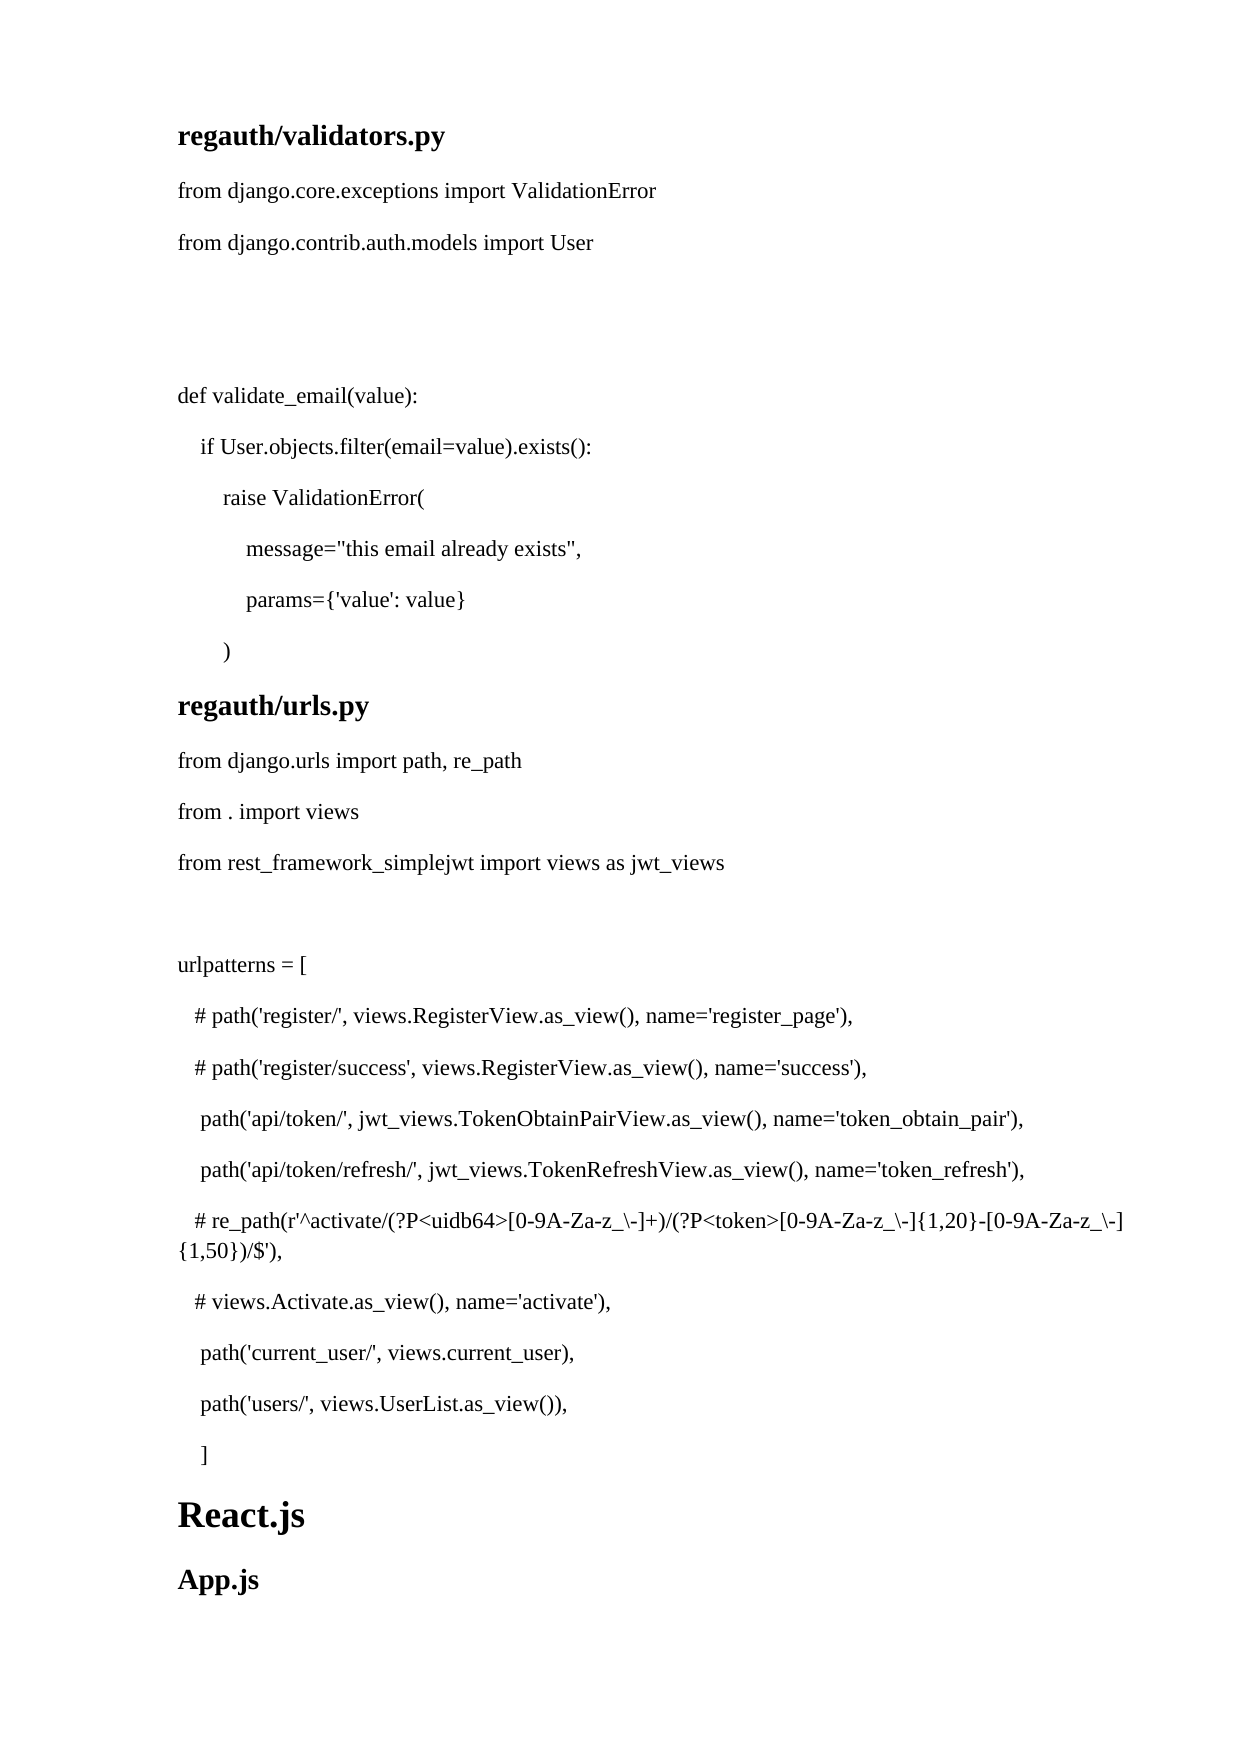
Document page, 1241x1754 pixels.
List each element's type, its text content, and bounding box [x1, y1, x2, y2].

text path('users/', views.UserList.as_view()), [177, 1390, 1152, 1416]
text ] [177, 1441, 1152, 1467]
text raise ValidationError( [177, 484, 1152, 510]
text App.js [177, 1562, 1152, 1596]
text regauth/urls.py [177, 688, 1152, 721]
text if User.objects.filter(email=value).exists(): [177, 433, 1152, 459]
text from django.core.exceptions import ValidationError [177, 177, 1152, 204]
text path('api/token/', jwt_views.TokenObtainPairView.as_view(), name='token_obtain_pair'), [177, 1104, 1152, 1131]
text # path('register/', views.RegisterView.as_view(), name='register_page'), [177, 1002, 1152, 1029]
text # path('register/success', views.RegisterView.as_view(), name='success'), [177, 1053, 1152, 1080]
text from django.urls import path, re_path [177, 747, 1152, 774]
text params={'value': value} [177, 586, 1152, 612]
text # re_path(r'^activate/(?P<uidb64>[0-9A-Za-z_\-]+)/(?P<token>[0-9A-Za-z_\-]{1,20}-[0-9A-Za-z_\-]{1,50})/$'), [177, 1207, 1152, 1263]
text regauth/validators.py [177, 118, 1152, 152]
text from . import views [177, 798, 1152, 825]
text path('current_user/', views.current_user), [177, 1339, 1152, 1365]
text urlpatterns = [ [177, 951, 1152, 978]
text message="this email already exists", [177, 535, 1152, 561]
text from rest_framework_simplejwt import views as jwt_views [177, 849, 1152, 876]
text # views.Activate.as_view(), name='activate'), [177, 1288, 1152, 1314]
text def validate_email(value): [177, 382, 1152, 408]
text path('api/token/refresh/', jwt_views.TokenRefreshView.as_view(), name='token_refresh'), [177, 1156, 1152, 1182]
text ) [177, 637, 1152, 663]
text from django.contrib.auth.models import User [177, 228, 1152, 255]
text React.js [177, 1492, 1152, 1535]
